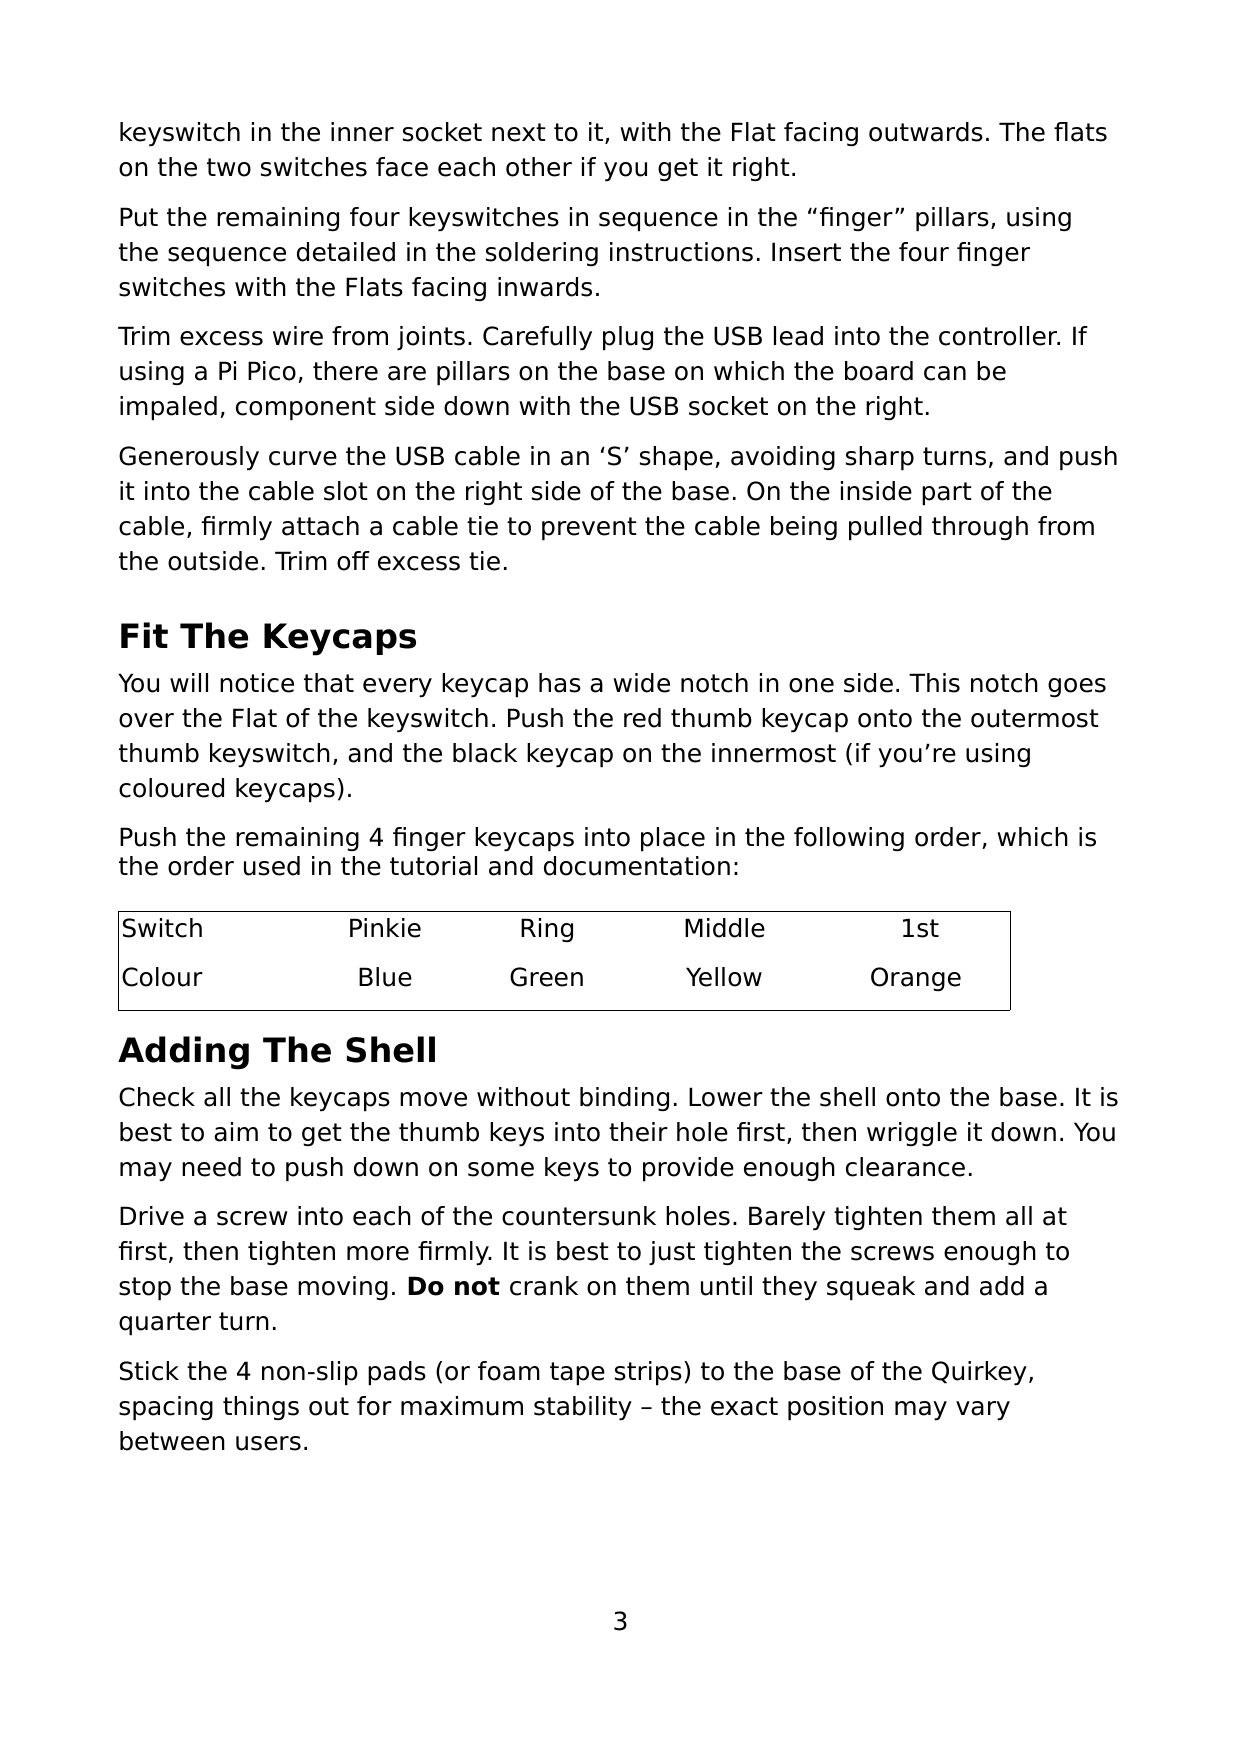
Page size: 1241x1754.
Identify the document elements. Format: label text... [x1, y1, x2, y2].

text Put the remaining four keyswitches in sequence in the “finger” pillars, using the sequence detailed in the soldering instructions. Insert the four finger switches with the Flats facing inwards. [118, 203, 1122, 302]
table_header 1st [821, 912, 1010, 961]
table_header Switch [119, 912, 295, 961]
subtitle Fit The Keycaps [118, 617, 1122, 656]
text Check all the keycaps move without binding. Lower the shell onto the base. It is best to aim to get the thumb keys into their hole first, then wriggle it down. You may need to push down on some keys to provide enough clearance. [118, 1083, 1122, 1182]
table_cell Blue [295, 961, 467, 1010]
table_header Middle [620, 912, 821, 961]
text You will notice that every keycap has a wide notch in one side. This notch goes over the Flat of the keyswitch. Push the red thumb keycap onto the outermost thumb keyswitch, and the black keycap on the innermost (if you’re using coloured keycaps). [118, 669, 1122, 803]
table_cell Orange [821, 961, 1010, 1010]
text Stick the 4 non-slip pads (or foam tape strips) to the base of the Quirkey, spacing things out for maximum stability – the exact position may vary between users. [118, 1357, 1122, 1456]
text Trim excess wire from joints. Carefully plug the USB lead into the controller. If using a Pi Pico, there are pillars on the base on which the board can be impaled, component side down with the USB socket on the right. [118, 322, 1122, 421]
text Push the remaining 4 finger keycaps into place in the following order, which is the order used in the tutorial and documentation: [118, 823, 1122, 882]
text keyswitch in the inner socket next to it, with the Flat facing outwards. The flats on the two switches face each other if you get it right. [118, 118, 1122, 182]
subtitle Adding The Shell [118, 1031, 1122, 1070]
table_cell Yellow [620, 961, 821, 1010]
text Generously curve the USB cable in an ‘S’ shape, avoiding sharp turns, and push it into the cable slot on the right side of the base. On the inside part of the cable, firmly attach a cable tie to prevent the cable being pulled through from the outside. Trim off excess tie. [118, 442, 1122, 576]
text Drive a screw into each of the countersunk holes. Barely tighten them all at first, then tighten more firmly. It is best to just tighten the screws enough to stop the base moving. Do not crank on them until they squeak and add a quarter turn. [118, 1202, 1122, 1336]
table_cell Colour [119, 961, 295, 1010]
table_header Pinkie [295, 912, 467, 961]
table_header Ring [467, 912, 619, 961]
table_cell Green [467, 961, 619, 1010]
